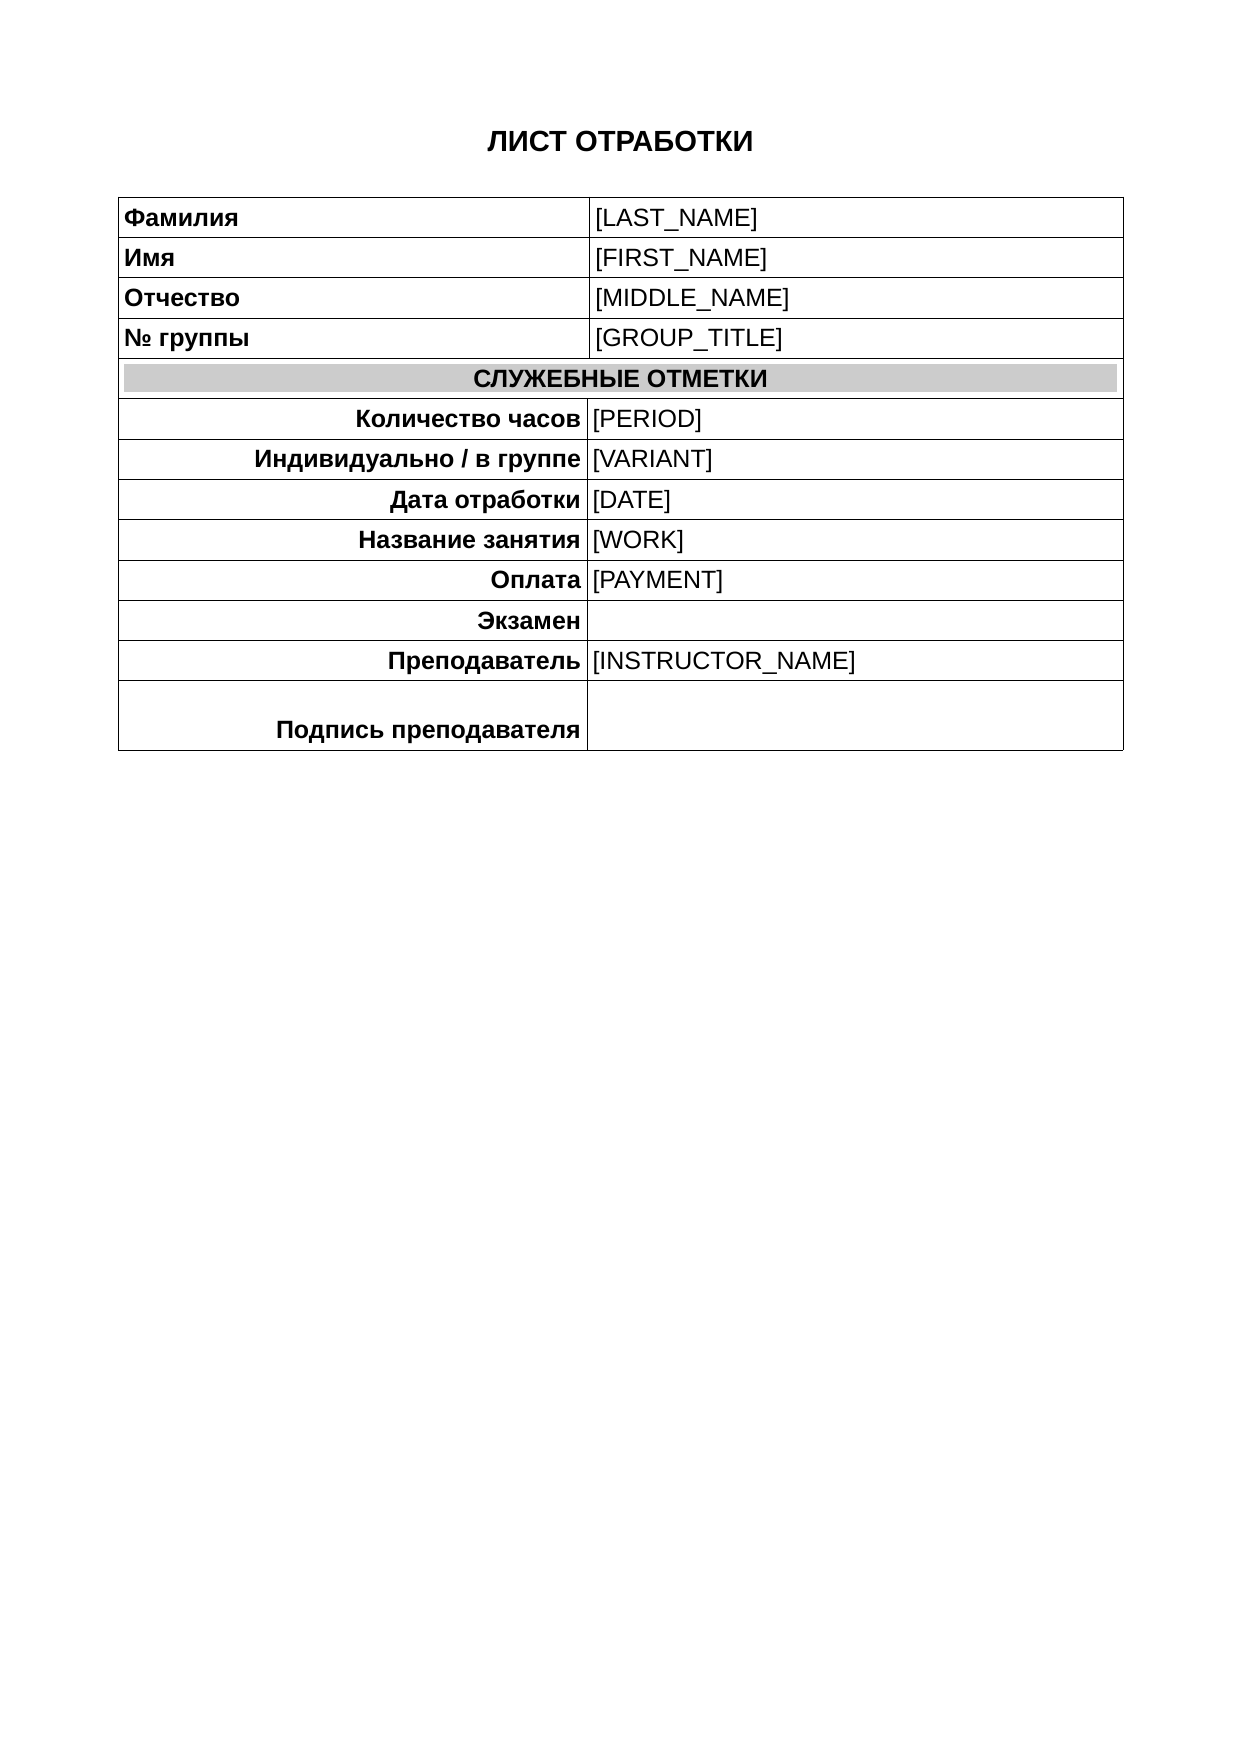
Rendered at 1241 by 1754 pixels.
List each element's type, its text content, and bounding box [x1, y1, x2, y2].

table_cell № группы [119, 319, 589, 358]
table_cell [FIRST_NAME] [590, 238, 1123, 277]
table_cell [LAST_NAME] [590, 198, 1123, 237]
table_cell [MIDDLE_NAME] [590, 278, 1123, 318]
table_cell [PERIOD] [588, 399, 1123, 438]
table_cell Экзамен [119, 601, 587, 640]
table_cell [INSTRUCTOR_NAME] [588, 641, 1123, 680]
table_cell Преподаватель [119, 641, 587, 680]
table_cell [588, 601, 1123, 640]
table_cell Имя [119, 238, 589, 277]
table_header ЛИСТ ОТРАБОТКИ [118, 118, 1123, 197]
table_cell Оплата [119, 561, 587, 600]
table_cell Фамилия [119, 198, 589, 237]
table_cell Дата отработки [119, 480, 587, 519]
table_cell [WORK] [588, 520, 1123, 559]
table_cell Индивидуально / в группе [119, 440, 587, 479]
table_cell [PAYMENT] [588, 561, 1123, 600]
table_cell [VARIANT] [588, 440, 1123, 479]
table_cell Отчество [119, 278, 589, 318]
table_cell Название занятия [119, 520, 587, 559]
table_cell [588, 681, 1123, 749]
table_cell СЛУЖЕБНЫЕ ОТМЕТКИ [119, 359, 1123, 398]
table_cell [DATE] [588, 480, 1123, 519]
table_cell [GROUP_TITLE] [590, 319, 1123, 358]
table_cell Подпись преподавателя [119, 681, 587, 749]
table_cell Количество часов [119, 399, 587, 438]
